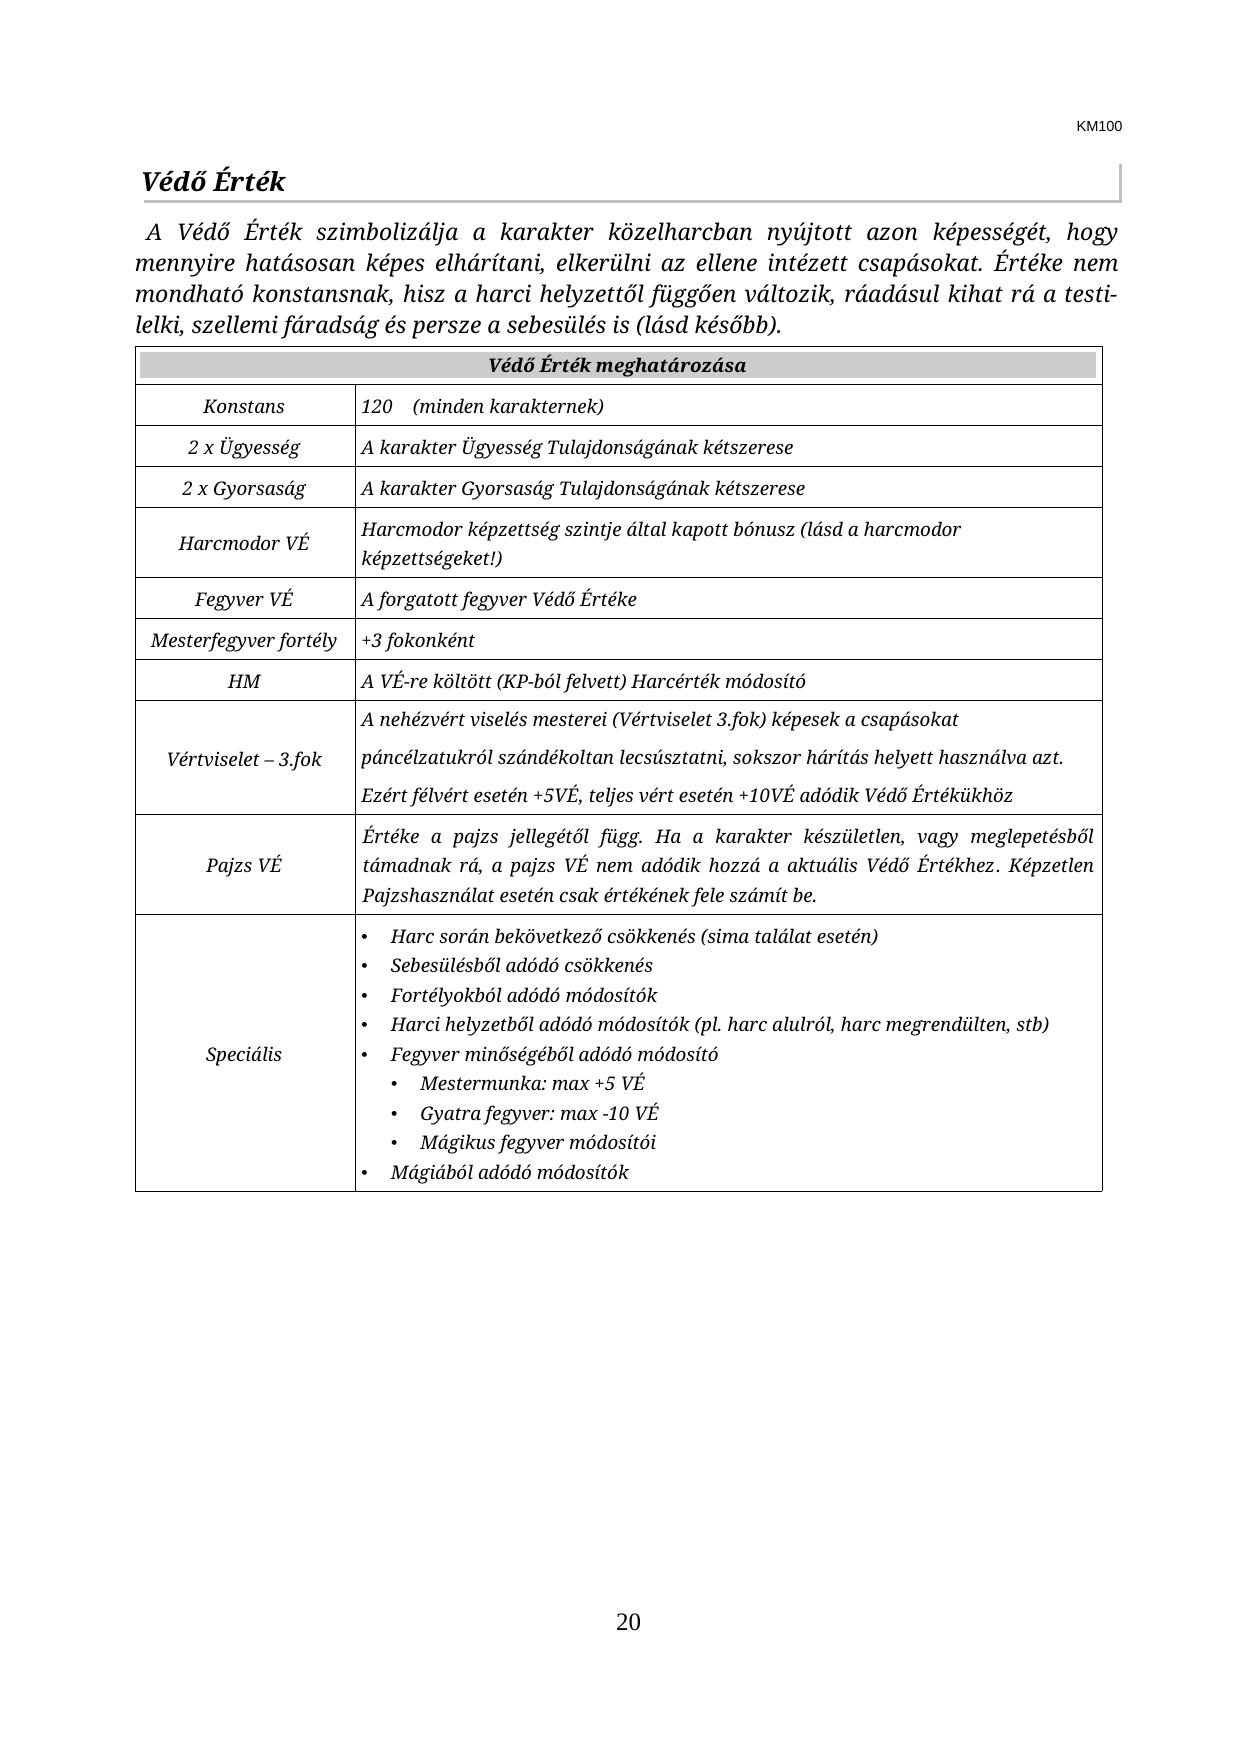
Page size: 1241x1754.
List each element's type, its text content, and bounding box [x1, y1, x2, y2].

table_cell Pajzs VÉ [136, 815, 355, 914]
table_cell A karakter Ügyesség Tulajdonságának kétszerese [356, 426, 1102, 466]
table_cell Harc során bekövetkező csökkenés (sima találat esetén) Sebesülésből adódó csökkenés Fortélyokból adódó módosítók Harci helyzetből adódó módosítók (pl. harc alulról, harc megrendülten, stb) Fegyver minőségéből adódó módosító Mestermunka: max +5 VÉ Gyatra fegyver: max -10 VÉ Mágikus fegyver módosítói Mágiából adódó módosítók [356, 915, 1102, 1191]
table_cell Értéke a pajzs jellegétől függ. Ha a karakter készületlen, vagy meglepetésből támadnak rá, a pajzs VÉ nem adódik hozzá a aktuális Védő Értékhez. Képzetlen Pajzshasználat esetén csak értékének fele számít be. [356, 815, 1102, 914]
table_cell Konstans [136, 385, 355, 425]
table_cell Speciális [136, 915, 355, 1191]
table_cell Fegyver VÉ [136, 578, 355, 618]
text A Védő Érték szimbolizálja a karakter közelharcban nyújtott azon képességét, hogy mennyire hatásosan képes elhárítani, elkerülni az ellene intézett csapásokat. Értéke nem mondható konstansnak, hisz a harci helyzettől függően változik, ráadásul kihat rá a testi-lelki, szellemi fáradság és persze a sebesülés is (lásd később). [134, 216, 1122, 341]
table_cell 2 x Gyorsaság [136, 467, 355, 507]
table_cell A nehézvért viselés mesterei (Vértviselet 3.fok) képesek a csapásokat páncélzatukról szándékoltan lecsúsztatni, sokszor hárítás helyett használva azt. Ezért félvért esetén +5VÉ, teljes vért esetén +10VÉ adódik Védő Értékükhöz [356, 701, 1102, 814]
table_cell HM [136, 660, 355, 700]
table_cell +3 fokonként [356, 619, 1102, 659]
table_cell Harcmodor képzettség szintje által kapott bónusz (lásd a harcmodor képzettségeket!) [356, 508, 1102, 577]
table_cell A karakter Gyorsaság Tulajdonságának kétszerese [356, 467, 1102, 507]
table_cell Mesterfegyver fortély [136, 619, 355, 659]
subtitle Védő Érték [140, 164, 1118, 199]
table_cell Vértviselet – 3.fok [136, 701, 355, 814]
table_cell A forgatott fegyver Védő Értéke [356, 578, 1102, 618]
table_cell 120 (minden karakternek) [356, 385, 1102, 425]
table_cell Harcmodor VÉ [136, 508, 355, 577]
table_cell 2 x Ügyesség [136, 426, 355, 466]
table_header Védő Érték meghatározása [136, 347, 1102, 384]
table_cell A VÉ-re költött (KP-ból felvett) Harcérték módosító [356, 660, 1102, 700]
